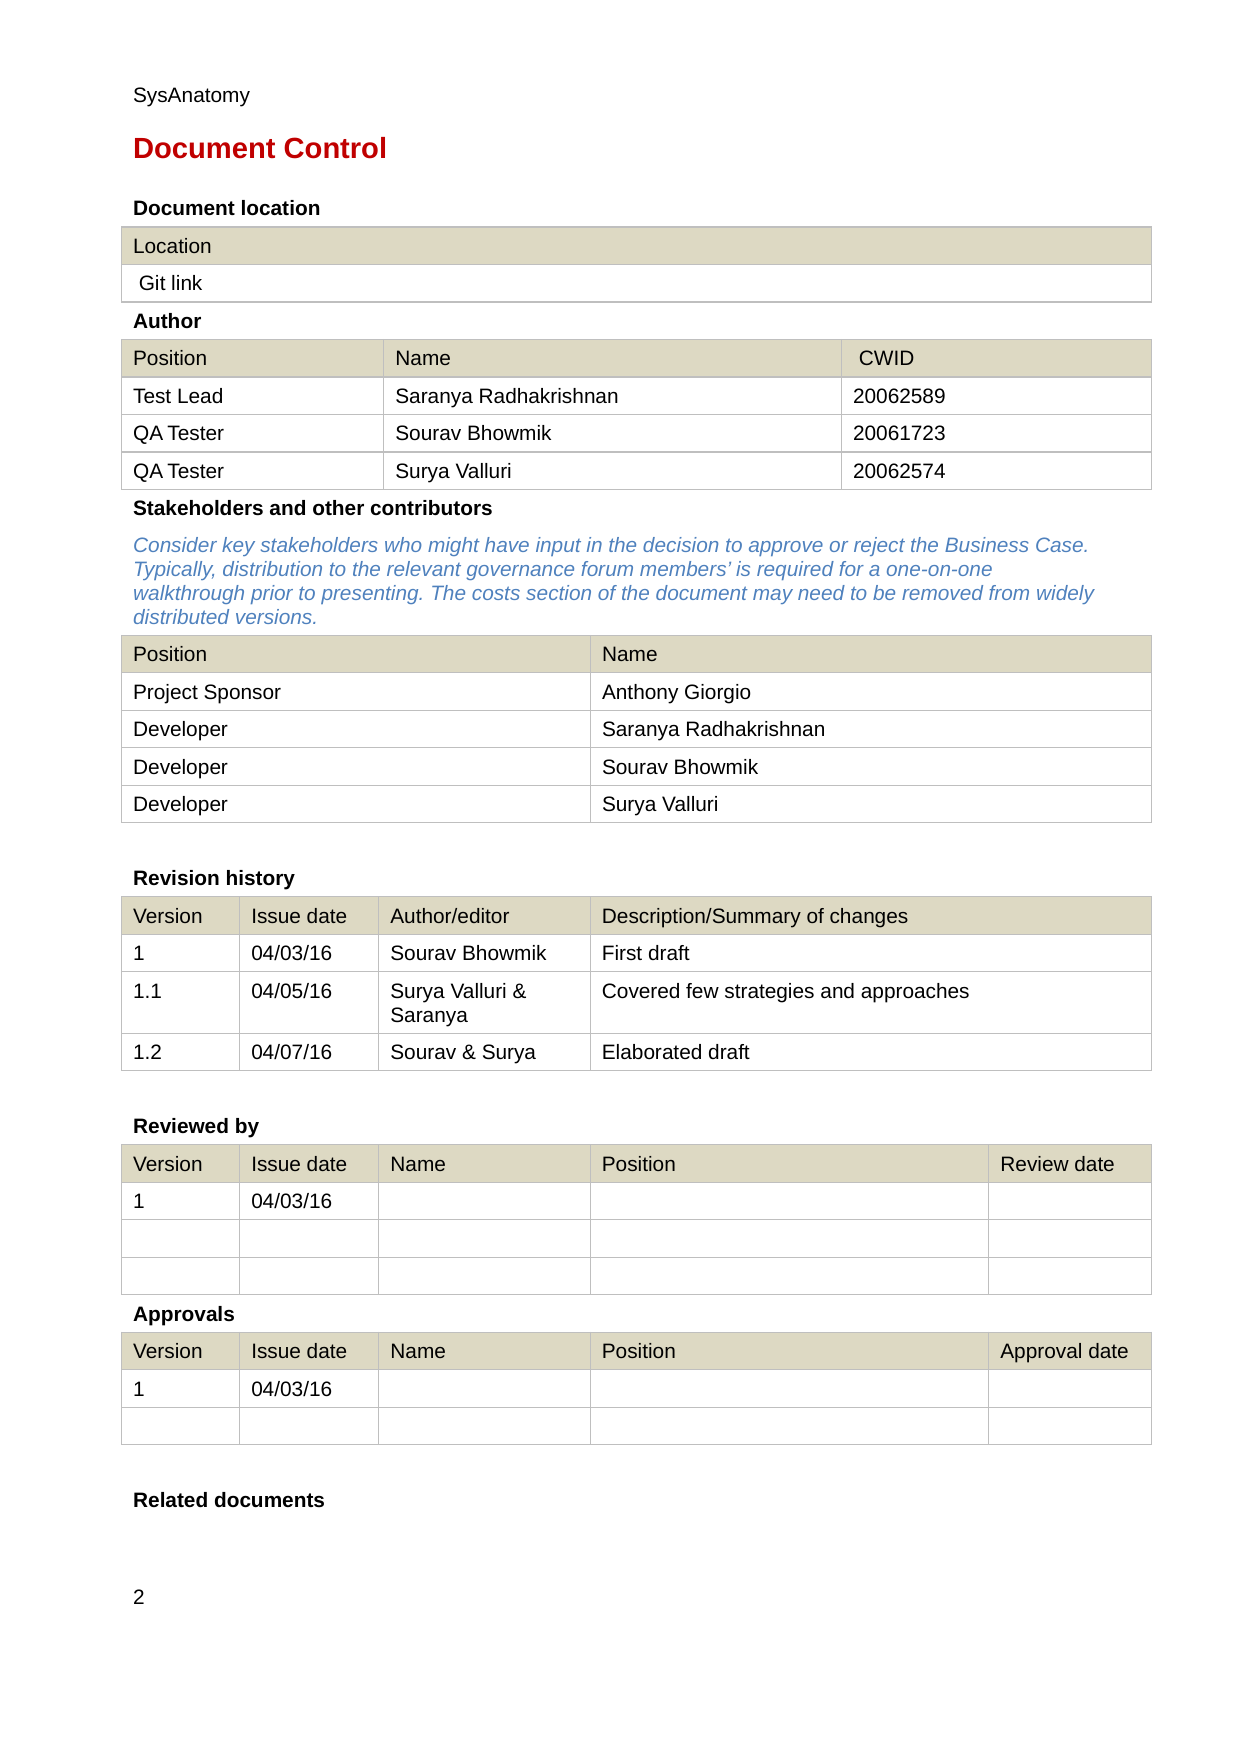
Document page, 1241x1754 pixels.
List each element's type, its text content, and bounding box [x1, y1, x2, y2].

table_cell Elaborated draft [591, 1034, 1151, 1070]
table_cell Project Sponsor [122, 673, 590, 710]
table_cell 1 [122, 1183, 239, 1219]
text Approvals [133, 1301, 1107, 1325]
table_cell [591, 1183, 988, 1219]
table_cell 20061723 [842, 415, 1151, 451]
table_header Location [122, 228, 1151, 264]
table_cell 04/07/16 [240, 1034, 378, 1070]
table_cell Saranya Radhakrishnan [384, 378, 841, 414]
table_header Version [122, 897, 239, 934]
table_cell 1.1 [122, 972, 239, 1033]
table_cell Sourav Bhowmik [379, 935, 590, 971]
text Document location [133, 196, 1107, 220]
table_cell [591, 1220, 988, 1257]
table_cell Surya Valluri [384, 453, 841, 489]
table_header Approval date [989, 1333, 1151, 1369]
table_cell [240, 1220, 378, 1257]
table_cell Covered few strategies and approaches [591, 972, 1151, 1033]
table_header Position [122, 636, 590, 672]
table_header Position [122, 340, 383, 376]
table_cell Developer [122, 786, 590, 822]
subtitle Document Control [133, 131, 1107, 165]
text Related documents [133, 1488, 1107, 1512]
table_header Review date [989, 1145, 1151, 1182]
table_cell QA Tester [122, 453, 383, 489]
table_cell 20062574 [842, 453, 1151, 489]
table_header Name [384, 340, 841, 376]
table_cell [122, 1258, 239, 1294]
table_cell Saranya Radhakrishnan [591, 711, 1151, 747]
table_cell [989, 1408, 1151, 1444]
table_cell 04/03/16 [240, 1183, 378, 1219]
table_cell Developer [122, 711, 590, 747]
text Author [133, 309, 1107, 333]
table_header Position [591, 1145, 988, 1182]
table_cell [379, 1370, 590, 1407]
table_cell Sourav Bhowmik [384, 415, 841, 451]
table_cell Sourav & Surya [379, 1034, 590, 1070]
table_header Version [122, 1333, 239, 1369]
text Stakeholders and other contributors [133, 496, 1107, 520]
table_cell [240, 1408, 378, 1444]
table_cell Developer [122, 748, 590, 785]
table_cell Sourav Bhowmik [591, 748, 1151, 785]
table_header Position [591, 1333, 988, 1369]
table_header Description/Summary of changes [591, 897, 1151, 934]
table_cell 1 [122, 1370, 239, 1407]
table_cell [240, 1258, 378, 1294]
table_cell [989, 1370, 1151, 1407]
table_cell [122, 1408, 239, 1444]
table_cell Test Lead [122, 378, 383, 414]
table_cell 1 [122, 935, 239, 971]
table_header Issue date [240, 1145, 378, 1182]
table_cell 04/03/16 [240, 1370, 378, 1407]
table_cell [591, 1408, 988, 1444]
table_cell [989, 1258, 1151, 1294]
table_cell [591, 1258, 988, 1294]
table_cell 1.2 [122, 1034, 239, 1070]
text Revision history [133, 866, 1107, 890]
table_header Name [379, 1145, 590, 1182]
text Consider key stakeholders who might have input in the decision to approve or reject the Business Case. Typically, distribution to the relevant governance forum members’ is required for a one-on-one walkthrough prior to presenting. The costs section of the document may need to be removed from widely distributed versions. [133, 533, 1107, 628]
table_cell [591, 1370, 988, 1407]
table_cell [379, 1408, 590, 1444]
table_cell First draft [591, 935, 1151, 971]
table_cell [122, 1220, 239, 1257]
table_cell 04/03/16 [240, 935, 378, 971]
table_header Issue date [240, 1333, 378, 1369]
table_cell [379, 1258, 590, 1294]
table_cell Surya Valluri [591, 786, 1151, 822]
table_header Name [591, 636, 1151, 672]
table_header Issue date [240, 897, 378, 934]
table_cell Anthony Giorgio [591, 673, 1151, 710]
table_cell [989, 1183, 1151, 1219]
table_cell Git link [122, 265, 1151, 301]
table_cell 20062589 [842, 378, 1151, 414]
table_header CWID [842, 340, 1151, 376]
table_header Author/editor [379, 897, 590, 934]
table_cell [379, 1220, 590, 1257]
table_header Version [122, 1145, 239, 1182]
text Reviewed by [133, 1114, 1107, 1138]
table_cell Surya Valluri & Saranya [379, 972, 590, 1033]
table_header Name [379, 1333, 590, 1369]
table_cell 04/05/16 [240, 972, 378, 1033]
table_cell QA Tester [122, 415, 383, 451]
table_cell [379, 1183, 590, 1219]
table_cell [989, 1220, 1151, 1257]
